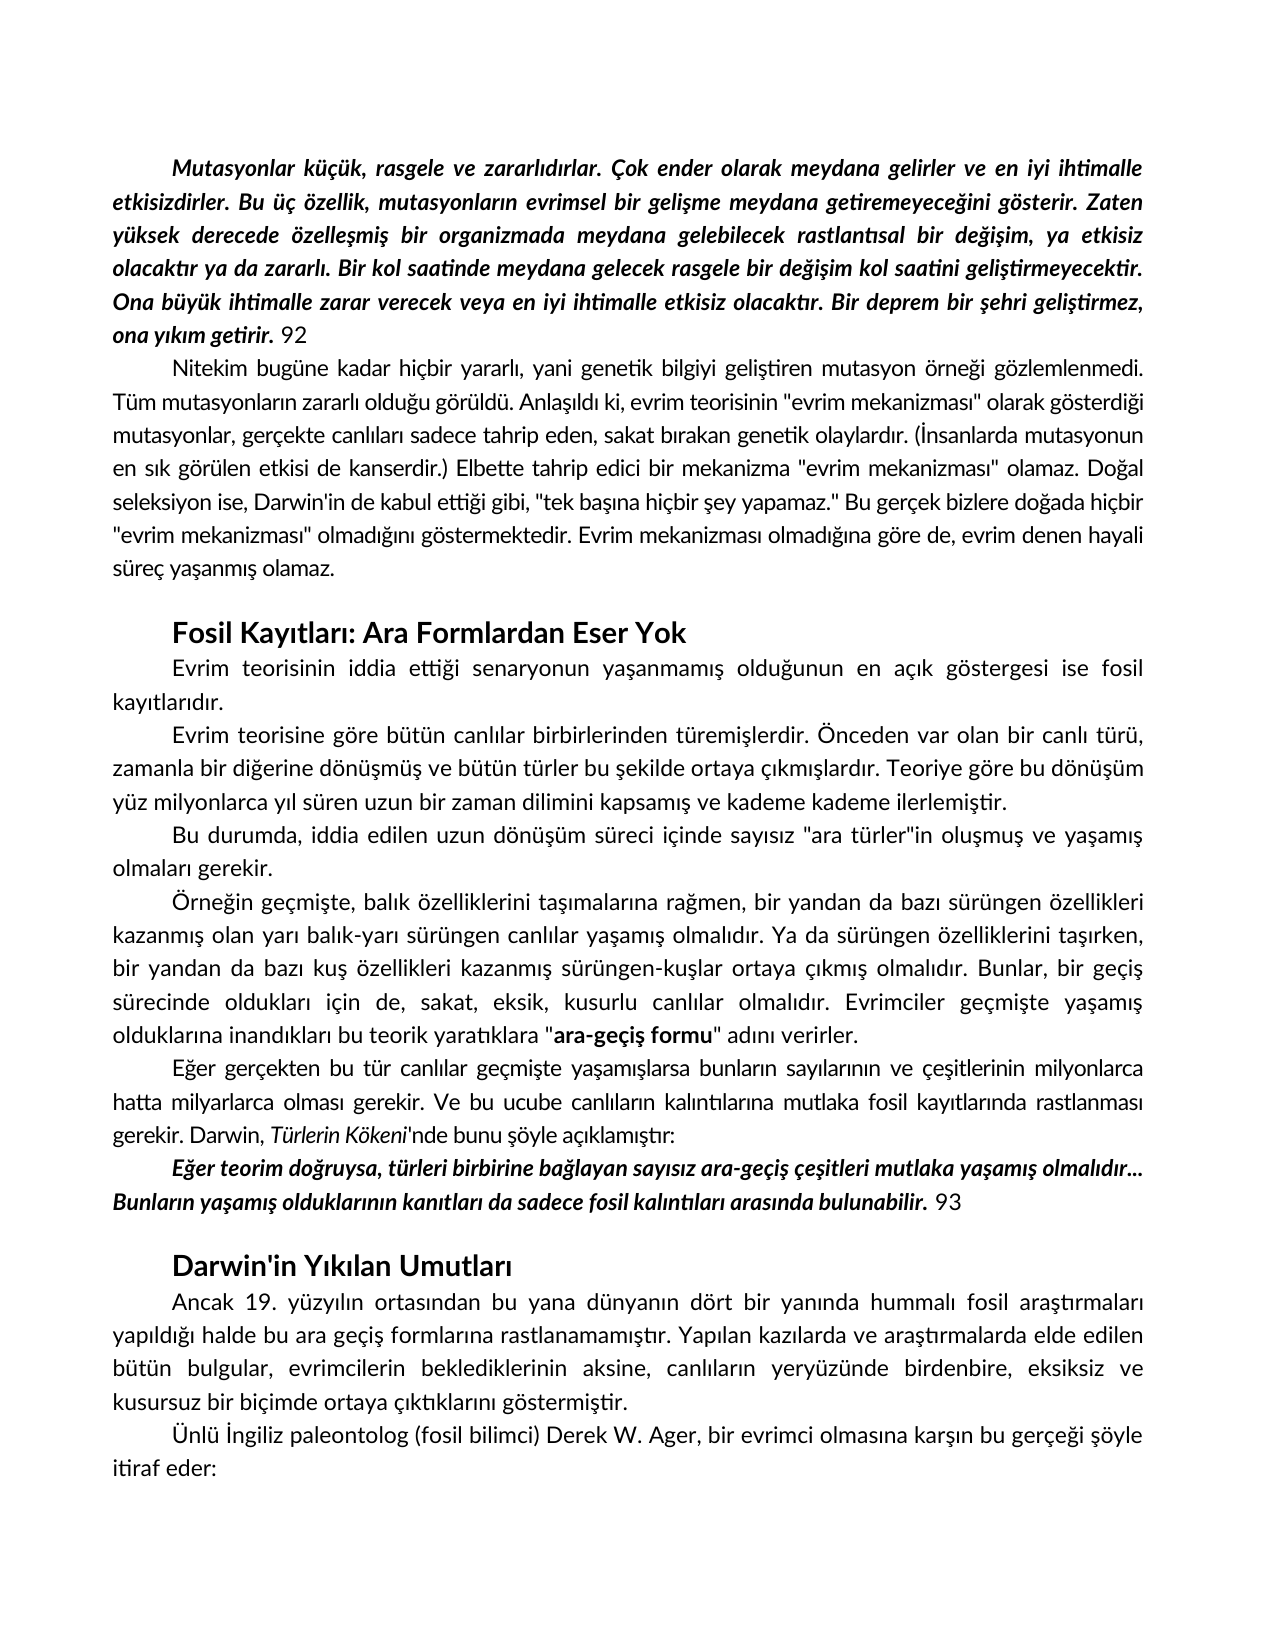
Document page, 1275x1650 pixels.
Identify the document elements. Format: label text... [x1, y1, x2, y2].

text Darwin'in Yıkılan Umutları [112, 1250, 1145, 1283]
text Ünlü İngiliz paleontolog (fosil bilimci) Derek W. Ager, bir evrimci olmasına karşın bu gerçeği şöyle itiraf eder: [112, 1417, 1145, 1483]
text Evrim teorisine göre bütün canlılar birbirlerinden türemişlerdir. Önceden var olan bir canlı türü, zamanla bir diğerine dönüşmüş ve bütün türler bu şekilde ortaya çıkmışlardır. Teoriye göre bu dönüşüm yüz milyonlarca yıl süren uzun bir zaman dilimini kapsamış ve kademe kademe ilerlemiştir. [112, 717, 1145, 817]
text Nitekim bugüne kadar hiçbir yararlı, yani genetik bilgiyi geliştiren mutasyon örneği gözlemlenmedi. Tüm mutasyonların zararlı olduğu görüldü. Anlaşıldı ki, evrim teorisinin "evrim mekanizması" olarak gösterdiği mutasyonlar, gerçekte canlıları sadece tahrip eden, sakat bırakan genetik olaylardır. (İnsanlarda mutasyonun en sık görülen etkisi de kanserdir.) Elbette tahrip edici bir mekanizma "evrim mekanizması" olamaz. Doğal seleksiyon ise, Darwin'in de kabul ettiği gibi, "tek başına hiçbir şey yapamaz." Bu gerçek bizlere doğada hiçbir "evrim mekanizması" olmadığını göstermektedir. Evrim mekanizması olmadığına göre de, evrim denen hayali süreç yaşanmış olamaz. [112, 350, 1145, 583]
text Eğer teorim doğruysa, türleri birbirine bağlayan sayısız ara-geçiş çeşitleri mutlaka yaşamış olmalıdır... Bunların yaşamış olduklarının kanıtları da sadece fosil kalıntıları arasında bulunabilir. 93 [112, 1150, 1145, 1217]
text Eğer gerçekten bu tür canlılar geçmişte yaşamışlarsa bunların sayılarının ve çeşitlerinin milyonlarca hatta milyarlarca olması gerekir. Ve bu ucube canlıların kalıntılarına mutlaka fosil kayıtlarında rastlanması gerekir. Darwin, Türlerin Kökeni'nde bunu şöyle açıklamıştır: [112, 1050, 1145, 1150]
text Evrim teorisinin iddia ettiği senaryonun yaşanmamış olduğunun en açık göstergesi ise fosil kayıtlarıdır. [112, 650, 1145, 717]
text Örneğin geçmişte, balık özelliklerini taşımalarına rağmen, bir yandan da bazı sürüngen özellikleri kazanmış olan yarı balık-yarı sürüngen canlılar yaşamış olmalıdır. Ya da sürüngen özelliklerini taşırken, bir yandan da bazı kuş özellikleri kazanmış sürüngen-kuşlar ortaya çıkmış olmalıdır. Bunlar, bir geçiş sürecinde oldukları için de, sakat, eksik, kusurlu canlılar olmalıdır. Evrimciler geçmişte yaşamış olduklarına inandıkları bu teorik yaratıklara "ara-geçiş formu" adını verirler. [112, 883, 1145, 1050]
text Fosil Kayıtları: Ara Formlardan Eser Yok [112, 617, 1145, 650]
text Bu durumda, iddia edilen uzun dönüşüm süreci içinde sayısız "ara türler"in oluşmuş ve yaşamış olmaları gerekir. [112, 817, 1145, 883]
text Mutasyonlar küçük, rasgele ve zararlıdırlar. Çok ender olarak meydana gelirler ve en iyi ihtimalle etkisizdirler. Bu üç özellik, mutasyonların evrimsel bir gelişme meydana getiremeyeceğini gösterir. Zaten yüksek derecede özelleşmiş bir organizmada meydana gelebilecek rastlantısal bir değişim, ya etkisiz olacaktır ya da zararlı. Bir kol saatinde meydana gelecek rasgele bir değişim kol saatini geliştirmeyecektir. Ona büyük ihtimalle zarar verecek veya en iyi ihtimalle etkisiz olacaktır. Bir deprem bir şehri geliştirmez, ona yıkım getirir. 92 [112, 150, 1145, 350]
text Ancak 19. yüzyılın ortasından bu yana dünyanın dört bir yanında hummalı fosil araştırmaları yapıldığı halde bu ara geçiş formlarına rastlanamamıştır. Yapılan kazılarda ve araştırmalarda elde edilen bütün bulgular, evrimcilerin beklediklerinin aksine, canlıların yeryüzünde birdenbire, eksiksiz ve kusursuz bir biçimde ortaya çıktıklarını göstermiştir. [112, 1283, 1145, 1417]
